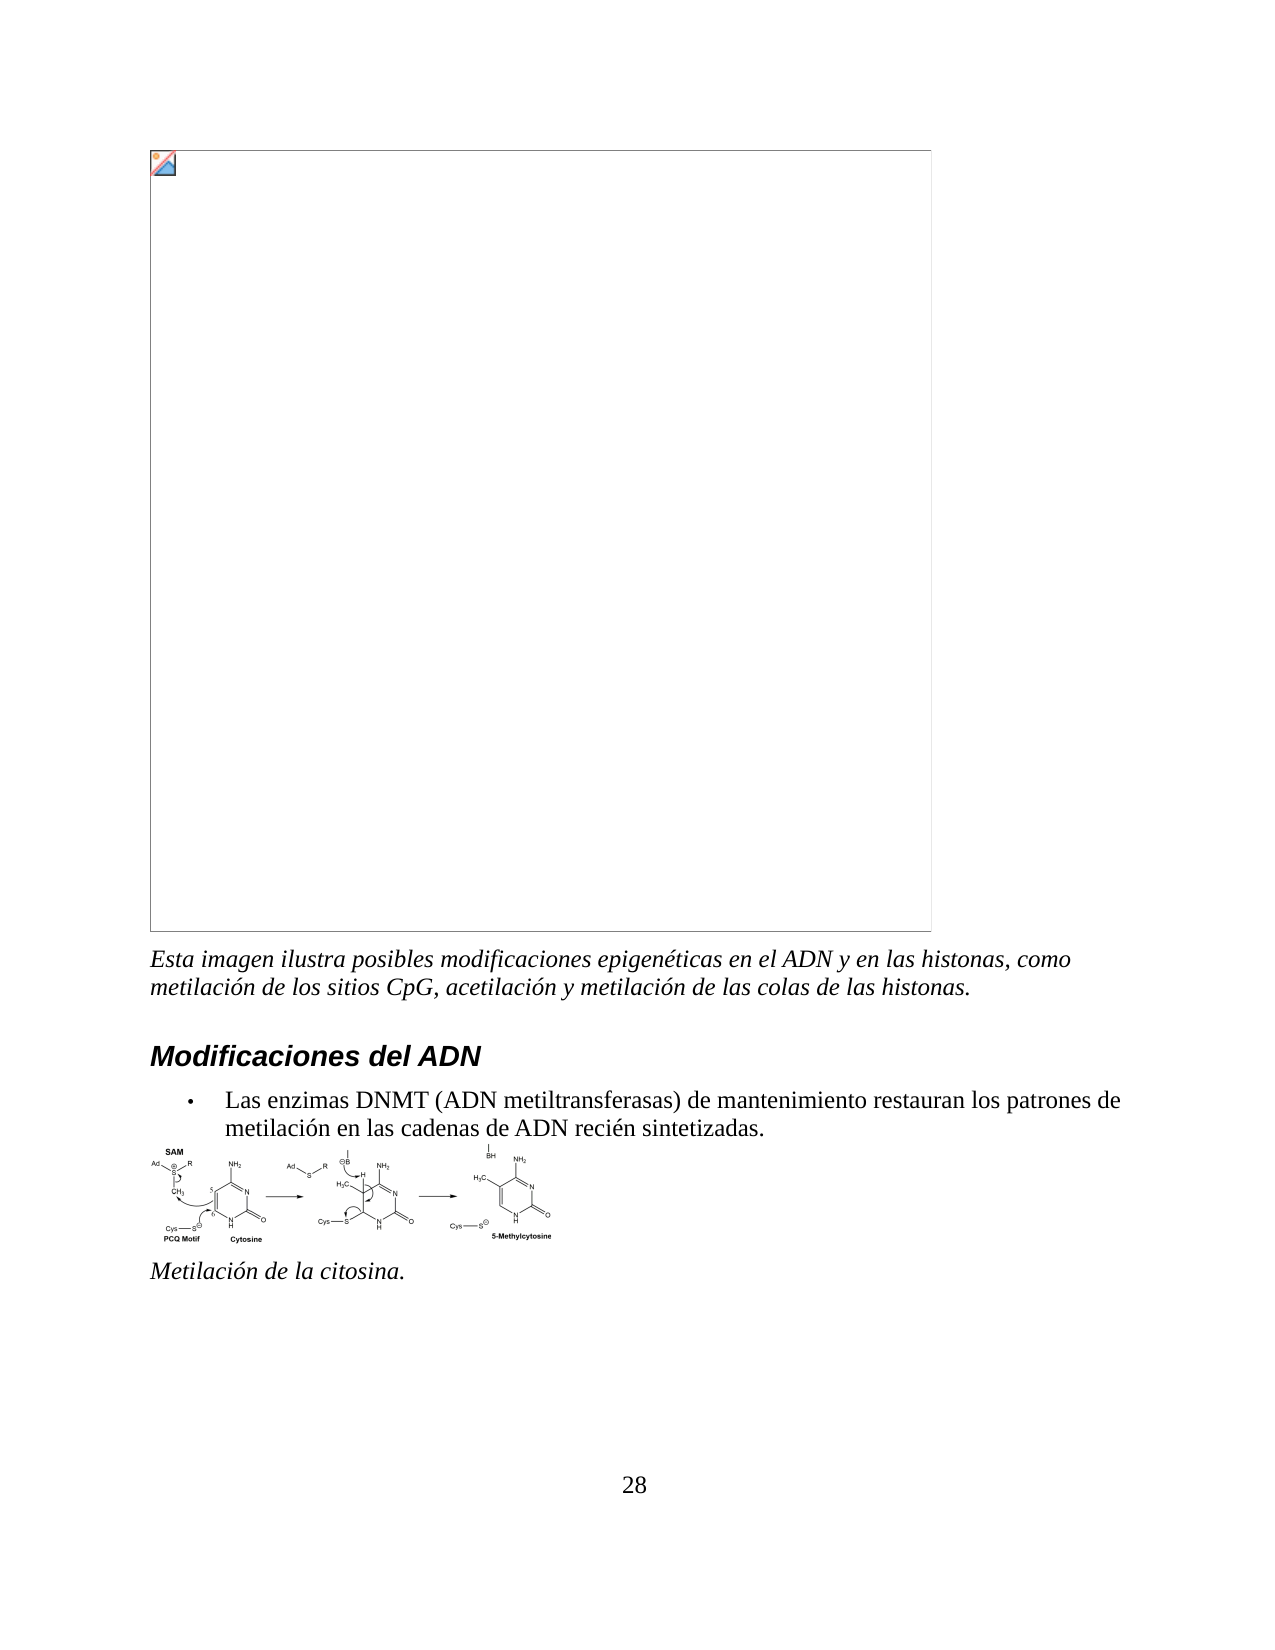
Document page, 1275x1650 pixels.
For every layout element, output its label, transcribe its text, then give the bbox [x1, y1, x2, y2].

text Esta imagen ilustra posibles modificaciones epigenéticas en el ADN y en las histonas, como metilación de los sitios CpG, acetilación y metilación de las colas de las histonas. [150, 944, 1125, 1001]
picture [150, 1142, 552, 1244]
text Metilación de la citosina. [150, 1256, 1125, 1285]
list Las enzimas DNMT (ADN metiltransferasas) de mantenimiento restauran los patrones de metilación en las cadenas de ADN recién sintetizadas. [187, 1085, 1125, 1142]
subtitle Modificaciones del ADN [150, 1039, 1125, 1072]
